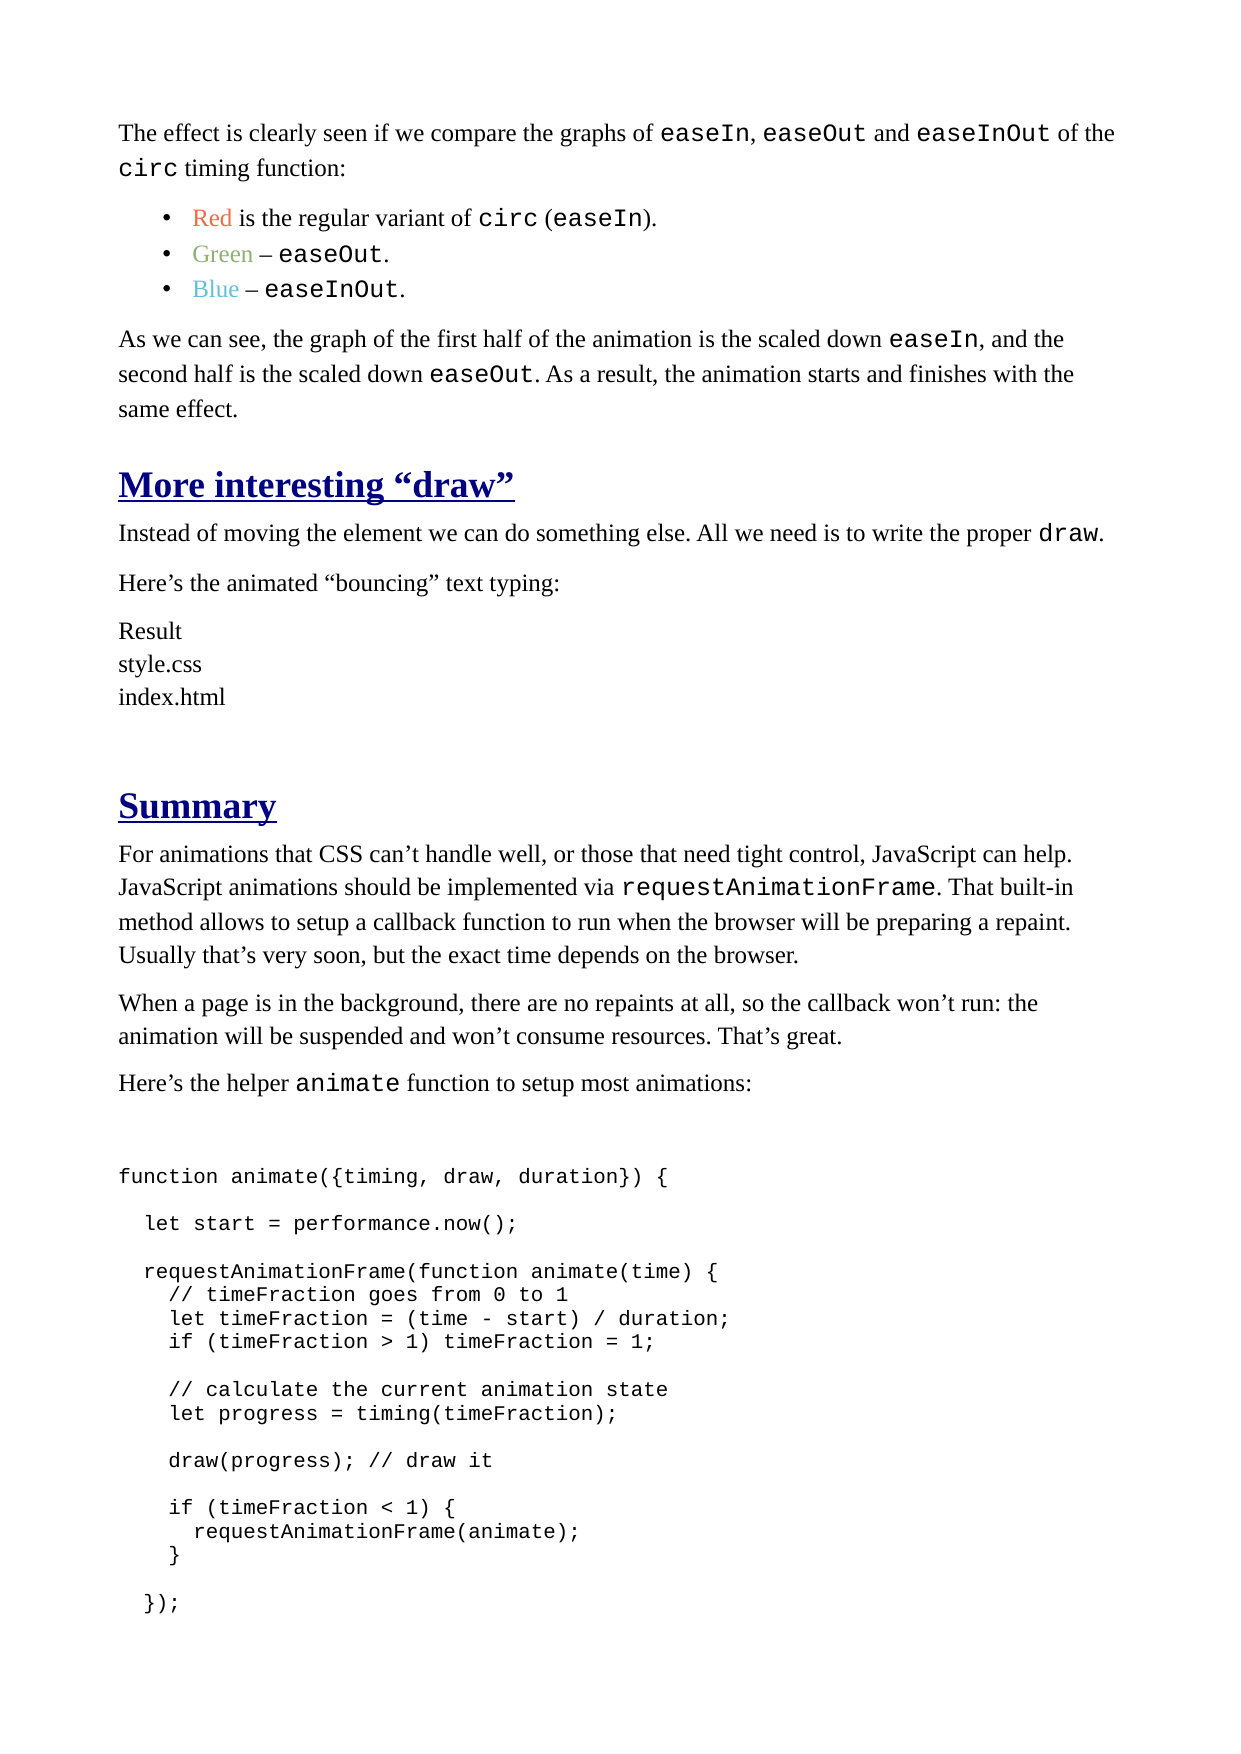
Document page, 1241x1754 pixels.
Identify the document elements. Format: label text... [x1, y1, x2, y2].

text Instead of moving the element we can do something else. All we need is to write the proper draw. [118, 518, 1122, 549]
list Red is the regular variant of circ (easeIn). [162, 203, 1122, 234]
text let timeFraction = (time - start) / duration; [118, 1308, 1122, 1332]
text function animate({timing, draw, duration}) { [118, 1166, 1122, 1190]
text let progress = timing(timeFraction); [118, 1402, 1122, 1426]
text draw(progress); // draw it [118, 1450, 1122, 1473]
text For animations that CSS can’t handle well, or those that need tight control, JavaScript can help. JavaScript animations should be implemented via requestAnimationFrame. That built-in method allows to setup a callback function to run when the browser will be preparing a repaint. Usually that’s very soon, but the exact time depends on the browser. [118, 839, 1122, 969]
text When a page is in the background, there are no repaints at all, so the callback won’t run: the animation will be suspended and won’t consume resources. That’s great. [118, 988, 1122, 1049]
text requestAnimationFrame(function animate(time) { [118, 1261, 1122, 1284]
list Green – easeOut. [162, 239, 1122, 269]
text requestAnimationFrame(animate); [118, 1521, 1122, 1544]
text index.html [118, 682, 1122, 711]
text } [118, 1544, 1122, 1568]
text Here’s the helper animate function to setup most animations: [118, 1068, 1122, 1099]
text style.css [118, 649, 1122, 678]
text // calculate the current animation state [118, 1379, 1122, 1402]
list Blue – easeInOut. [162, 274, 1122, 305]
text if (timeFraction < 1) { [118, 1497, 1122, 1521]
text Here’s the animated “bouncing” text typing: [118, 568, 1122, 597]
text // timeFraction goes from 0 to 1 [118, 1284, 1122, 1308]
text let start = performance.now(); [118, 1213, 1122, 1237]
text }); [118, 1592, 1122, 1615]
text The effect is clearly seen if we compare the graphs of easeIn, easeOut and easeInOut of the circ timing function: [118, 118, 1122, 184]
text Result [118, 616, 1122, 645]
text if (timeFraction > 1) timeFraction = 1; [118, 1332, 1122, 1355]
text As we can see, the graph of the first half of the animation is the scaled down easeIn, and the second half is the scaled down easeOut. As a result, the animation starts and finishes with the same effect. [118, 324, 1122, 423]
subtitle Summary [118, 783, 1122, 827]
subtitle More interesting “draw” [118, 463, 1122, 506]
